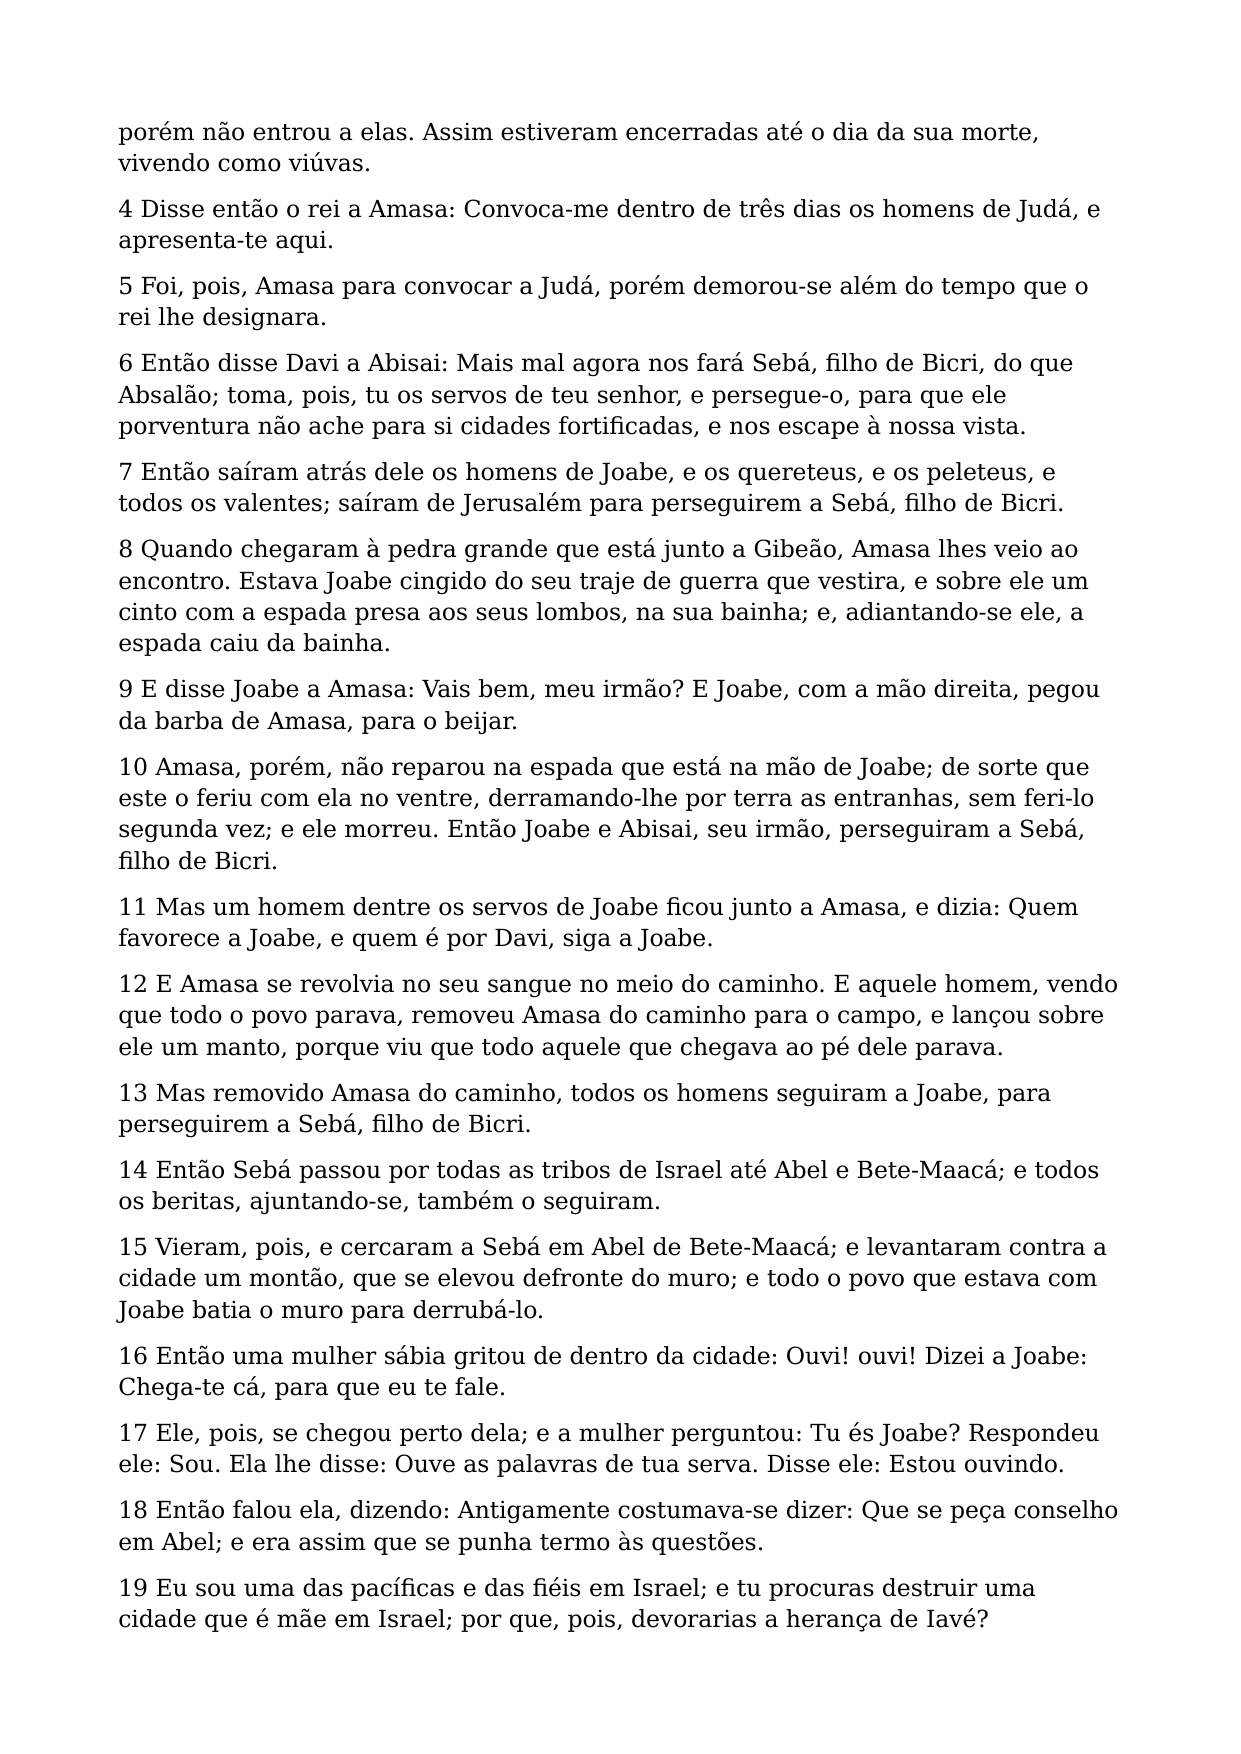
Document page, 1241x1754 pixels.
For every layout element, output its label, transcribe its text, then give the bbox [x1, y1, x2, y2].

text 19 Eu sou uma das pacíficas e das fiéis em Israel; e tu procuras destruir uma cidade que é mãe em Israel; por que, pois, devorarias a herança de Iavé? [118, 1574, 1122, 1633]
text 13 Mas removido Amasa do caminho, todos os homens seguiram a Joabe, para perseguirem a Sebá, filho de Bicri. [118, 1079, 1122, 1138]
text 11 Mas um homem dentre os servos de Joabe ficou junto a Amasa, e dizia: Quem favorece a Joabe, e quem é por Davi, siga a Joabe. [118, 893, 1122, 952]
text 14 Então Sebá passou por todas as tribos de Israel até Abel e Bete-Maacá; e todos os beritas, ajuntando-se, também o seguiram. [118, 1156, 1122, 1215]
text 17 Ele, pois, se chegou perto dela; e a mulher perguntou: Tu és Joabe? Respondeu ele: Sou. Ela lhe disse: Ouve as palavras de tua serva. Disse ele: Estou ouvindo. [118, 1420, 1122, 1478]
text 4 Disse então o rei a Amasa: Convoca-me dentro de três dias os homens de Judá, e apresenta-te aqui. [118, 195, 1122, 254]
text 7 Então saíram atrás dele os homens de Joabe, e os quereteus, e os peleteus, e todos os valentes; saíram de Jerusalém para perseguirem a Sebá, filho de Bicri. [118, 459, 1122, 517]
text 6 Então disse Davi a Abisai: Mais mal agora nos fará Sebá, filho de Bicri, do que Absalão; toma, pois, tu os servos de teu senhor, e persegue-o, para que ele porventura não ache para si cidades fortificadas, e nos escape à nossa vista. [118, 350, 1122, 440]
text 8 Quando chegaram à pedra grande que está junto a Gibeão, Amasa lhes veio ao encontro. Estava Joabe cingido do seu traje de guerra que vestira, e sobre ele um cinto com a espada presa aos seus lombos, na sua bainha; e, adiantando-se ele, a espada caiu da bainha. [118, 536, 1122, 657]
text porém não entrou a elas. Assim estiveram encerradas até o dia da sua morte, vivendo como viúvas. [118, 118, 1122, 177]
text 9 E disse Joabe a Amasa: Vais bem, meu irmão? E Joabe, com a mão direita, pegou da barba de Amasa, para o beijar. [118, 676, 1122, 734]
text 15 Vieram, pois, e cercaram a Sebá em Abel de Bete-Maacá; e levantaram contra a cidade um montão, que se elevou defronte do muro; e todo o povo que estava com Joabe batia o muro para derrubá-lo. [118, 1234, 1122, 1324]
text 18 Então falou ela, dizendo: Antigamente costumava-se dizer: Que se peça conselho em Abel; e era assim que se punha termo às questões. [118, 1497, 1122, 1556]
text 10 Amasa, porém, não reparou na espada que está na mão de Joabe; de sorte que este o feriu com ela no ventre, derramando-lhe por terra as entranhas, sem feri-lo segunda vez; e ele morreu. Então Joabe e Abisai, seu irmão, perseguiram a Sebá, filho de Bicri. [118, 753, 1122, 874]
text 12 E Amasa se revolvia no seu sangue no meio do caminho. E aquele homem, vendo que todo o povo parava, removeu Amasa do caminho para o campo, e lançou sobre ele um manto, porque viu que todo aquele que chegava ao pé dele parava. [118, 971, 1122, 1061]
text 16 Então uma mulher sábia gritou de dentro da cidade: Ouvi! ouvi! Dizei a Joabe: Chega-te cá, para que eu te fale. [118, 1342, 1122, 1401]
text 5 Foi, pois, Amasa para convocar a Judá, porém demorou-se além do tempo que o rei lhe designara. [118, 273, 1122, 331]
